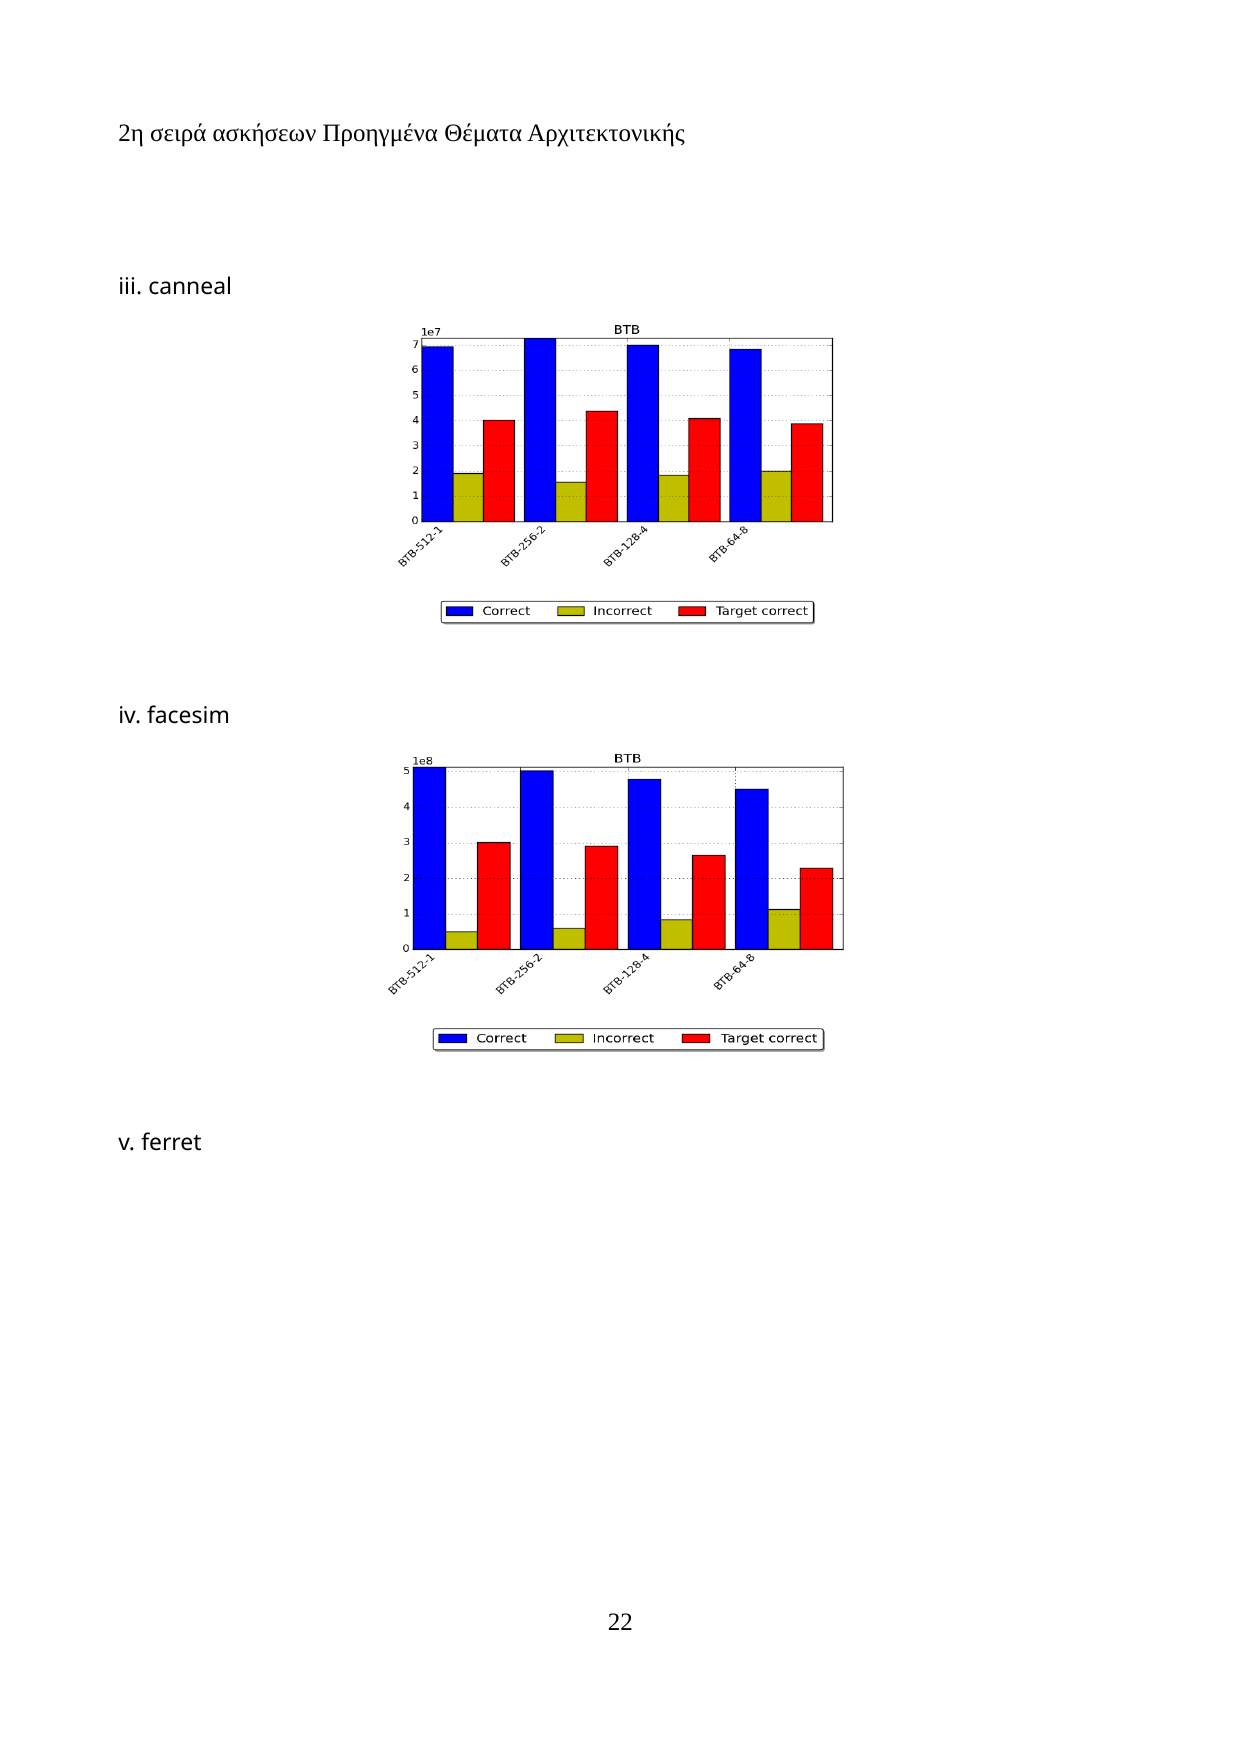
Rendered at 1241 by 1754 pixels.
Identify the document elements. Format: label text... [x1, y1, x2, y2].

title ferret [118, 1126, 1122, 1157]
title facesim [118, 699, 1122, 730]
title canneal [118, 270, 1122, 301]
picture [355, 301, 885, 668]
picture [343, 730, 898, 1095]
